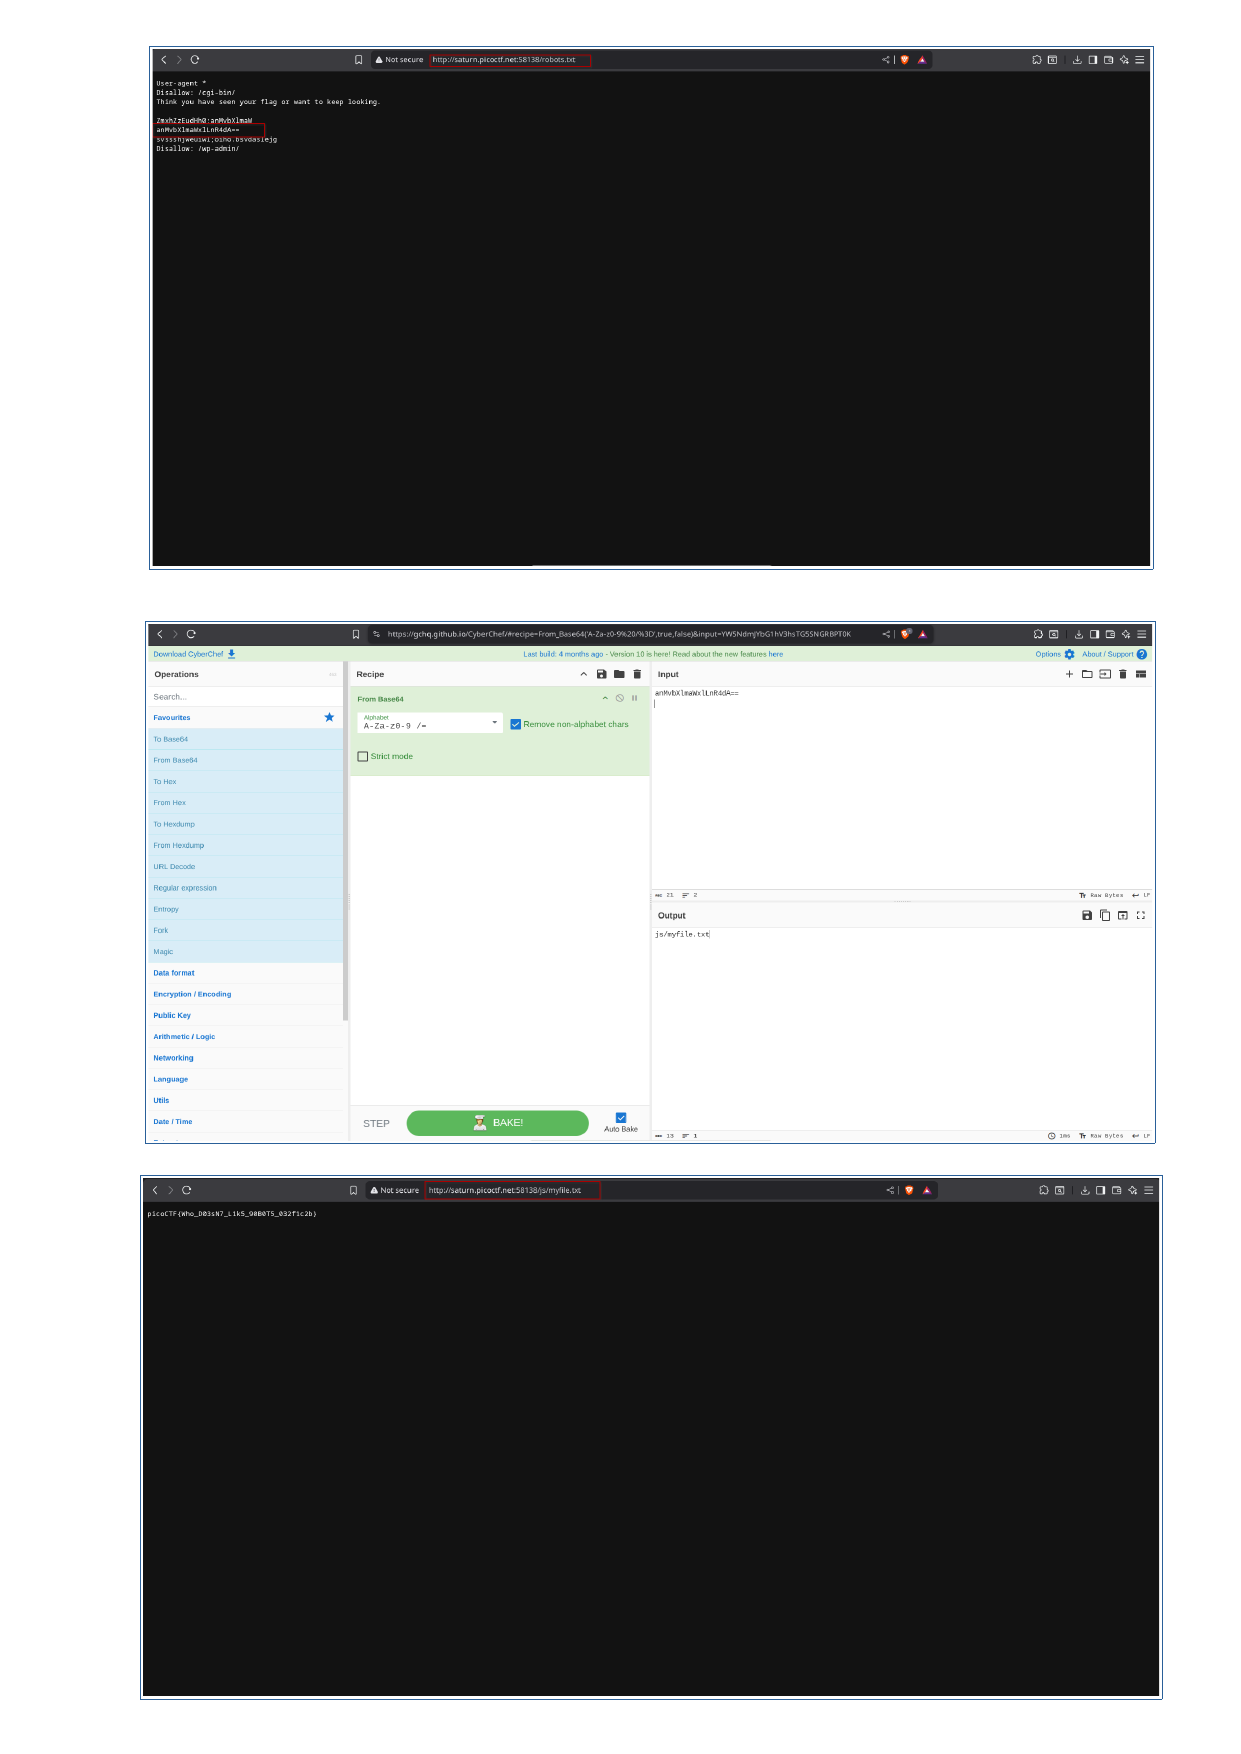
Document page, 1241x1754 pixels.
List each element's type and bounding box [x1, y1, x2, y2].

picture [143, 1178, 1160, 1696]
picture [152, 49, 1151, 566]
picture [148, 624, 1153, 1141]
